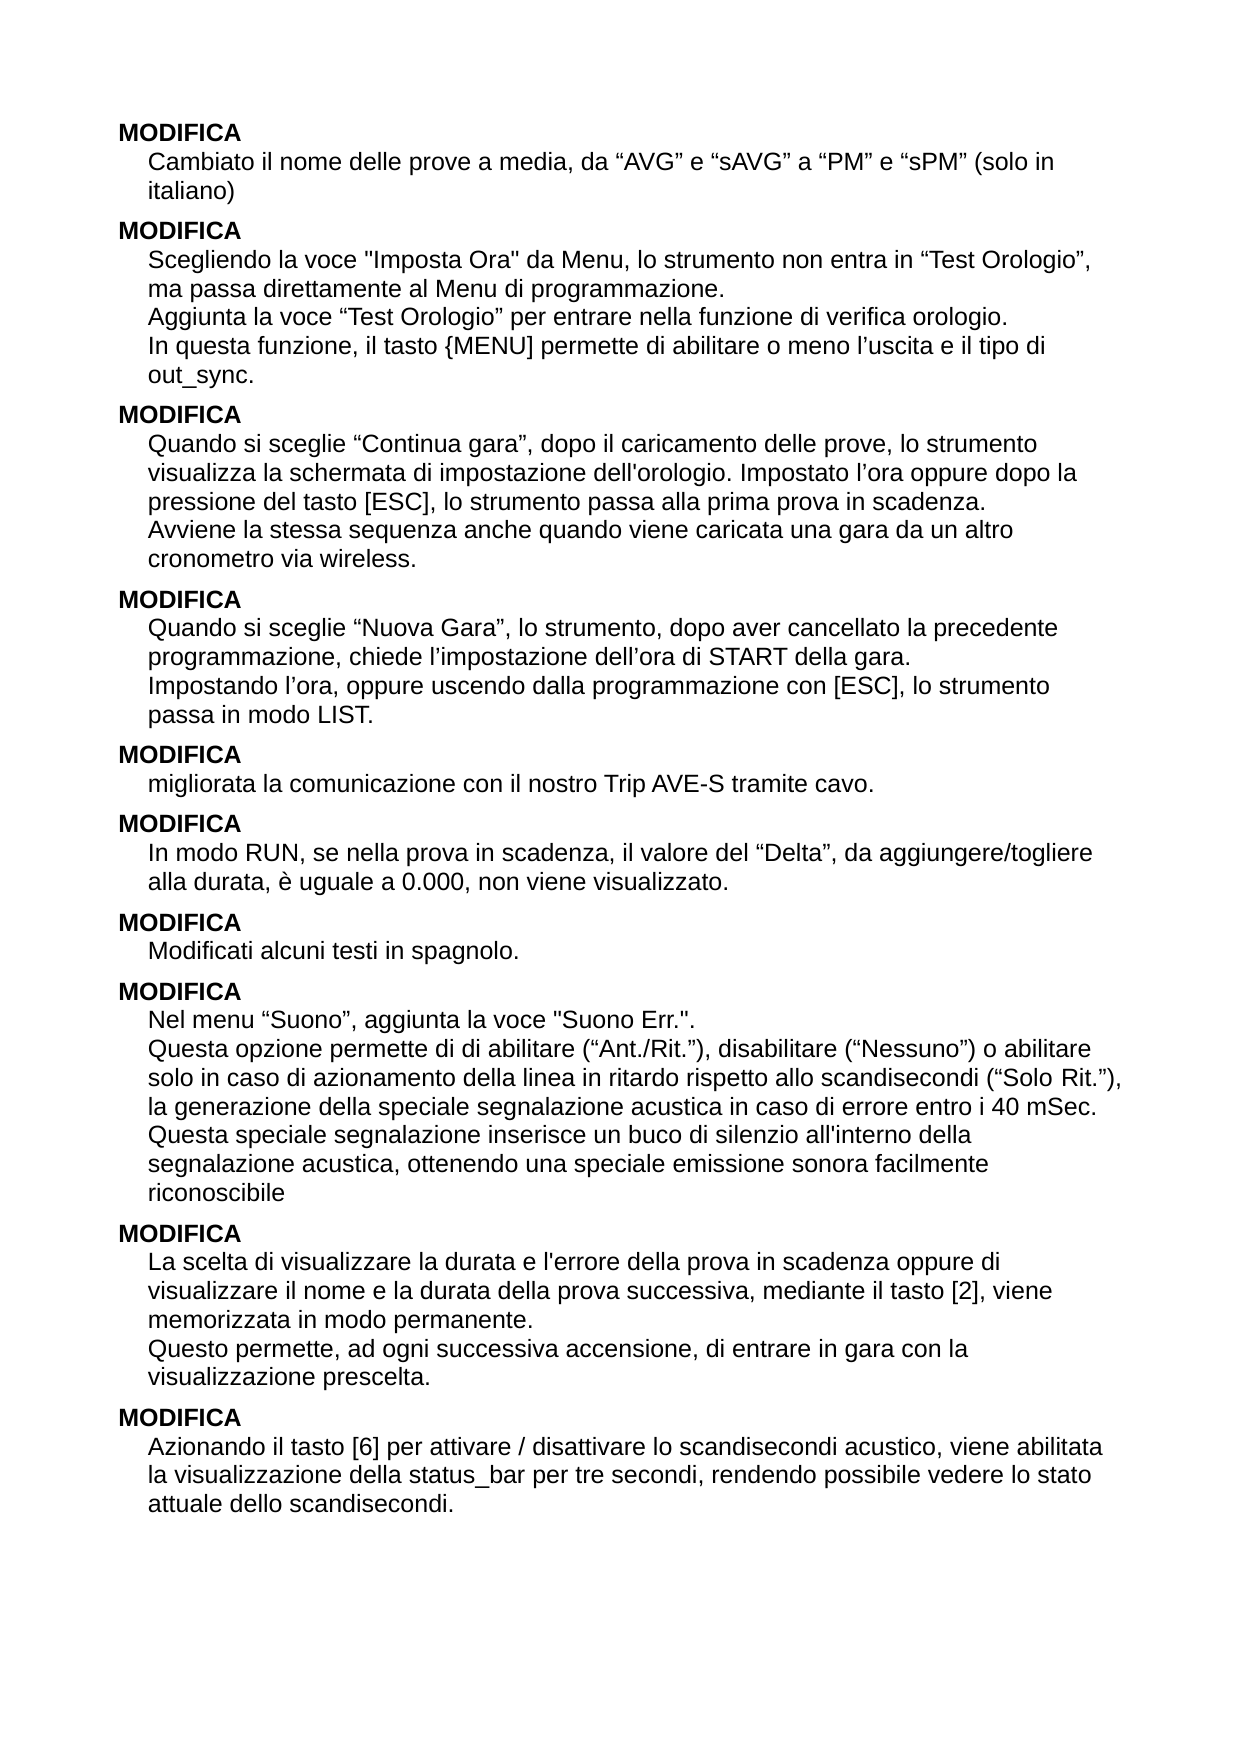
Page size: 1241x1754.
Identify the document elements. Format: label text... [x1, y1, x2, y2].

text Nel menu “Suono”, aggiunta la voce "Suono Err.". Questa opzione permette di di abilitare (“Ant./Rit.”), disabilitare (“Nessuno”) o abilitare solo in caso di azionamento della linea in ritardo rispetto allo scandisecondi (“Solo Rit.”), la generazione della speciale segnalazione acustica in caso di errore entro i 40 mSec. Questa speciale segnalazione inserisce un buco di silenzio all'interno della segnalazione acustica, ottenendo una speciale emissione sonora facilmente riconoscibile [148, 1006, 1122, 1207]
text Scegliendo la voce "Imposta Ora" da Menu, lo strumento non entra in “Test Orologio”, ma passa direttamente al Menu di programmazione. Aggiunta la voce “Test Orologio” per entrare nella funzione di verifica orologio. In questa funzione, il tasto {MENU] permette di abilitare o meno l’uscita e il tipo di out_sync. [148, 245, 1122, 389]
text MODIFICA [118, 977, 1122, 1006]
text MODIFICA [118, 1403, 1122, 1432]
text migliorata la comunicazione con il nostro Trip AVE-S tramite cavo. [148, 769, 1122, 798]
text MODIFICA [118, 907, 1122, 936]
text La scelta di visualizzare la durata e l'errore della prova in scadenza oppure di visualizzare il nome e la durata della prova successiva, mediante il tasto [2], viene memorizzata in modo permanente. Questo permette, ad ogni successiva accensione, di entrare in gara con la visualizzazione prescelta. [148, 1247, 1122, 1391]
text MODIFICA [118, 400, 1122, 429]
text MODIFICA [118, 809, 1122, 838]
text MODIFICA [118, 1218, 1122, 1247]
text MODIFICA [118, 118, 1122, 147]
text MODIFICA [118, 740, 1122, 769]
text Modificati alcuni testi in spagnolo. [148, 936, 1122, 965]
text Avviene la stessa sequenza anche quando viene caricata una gara da un altro cronometro via wireless. [148, 515, 1122, 573]
text Cambiato il nome delle prove a media, da “AVG” e “sAVG” a “PM” e “sPM” (solo in italiano) [148, 147, 1122, 204]
text Quando si sceglie “Nuova Gara”, lo strumento, dopo aver cancellato la precedente programmazione, chiede l’impostazione dell’ora di START della gara. Impostando l’ora, oppure uscendo dalla programmazione con [ESC], lo strumento passa in modo LIST. [148, 613, 1122, 728]
text Azionando il tasto [6] per attivare / disattivare lo scandisecondi acustico, viene abilitata la visualizzazione della status_bar per tre secondi, rendendo possibile vedere lo stato attuale dello scandisecondi. [148, 1432, 1122, 1518]
text Quando si sceglie “Continua gara”, dopo il caricamento delle prove, lo strumento visualizza la schermata di impostazione dell'orologio. Impostato l’ora oppure dopo la pressione del tasto [ESC], lo strumento passa alla prima prova in scadenza. [148, 429, 1122, 515]
text MODIFICA [118, 585, 1122, 613]
text MODIFICA [118, 216, 1122, 245]
text In modo RUN, se nella prova in scadenza, il valore del “Delta”, da aggiungere/togliere alla durata, è uguale a 0.000, non viene visualizzato. [148, 838, 1122, 896]
